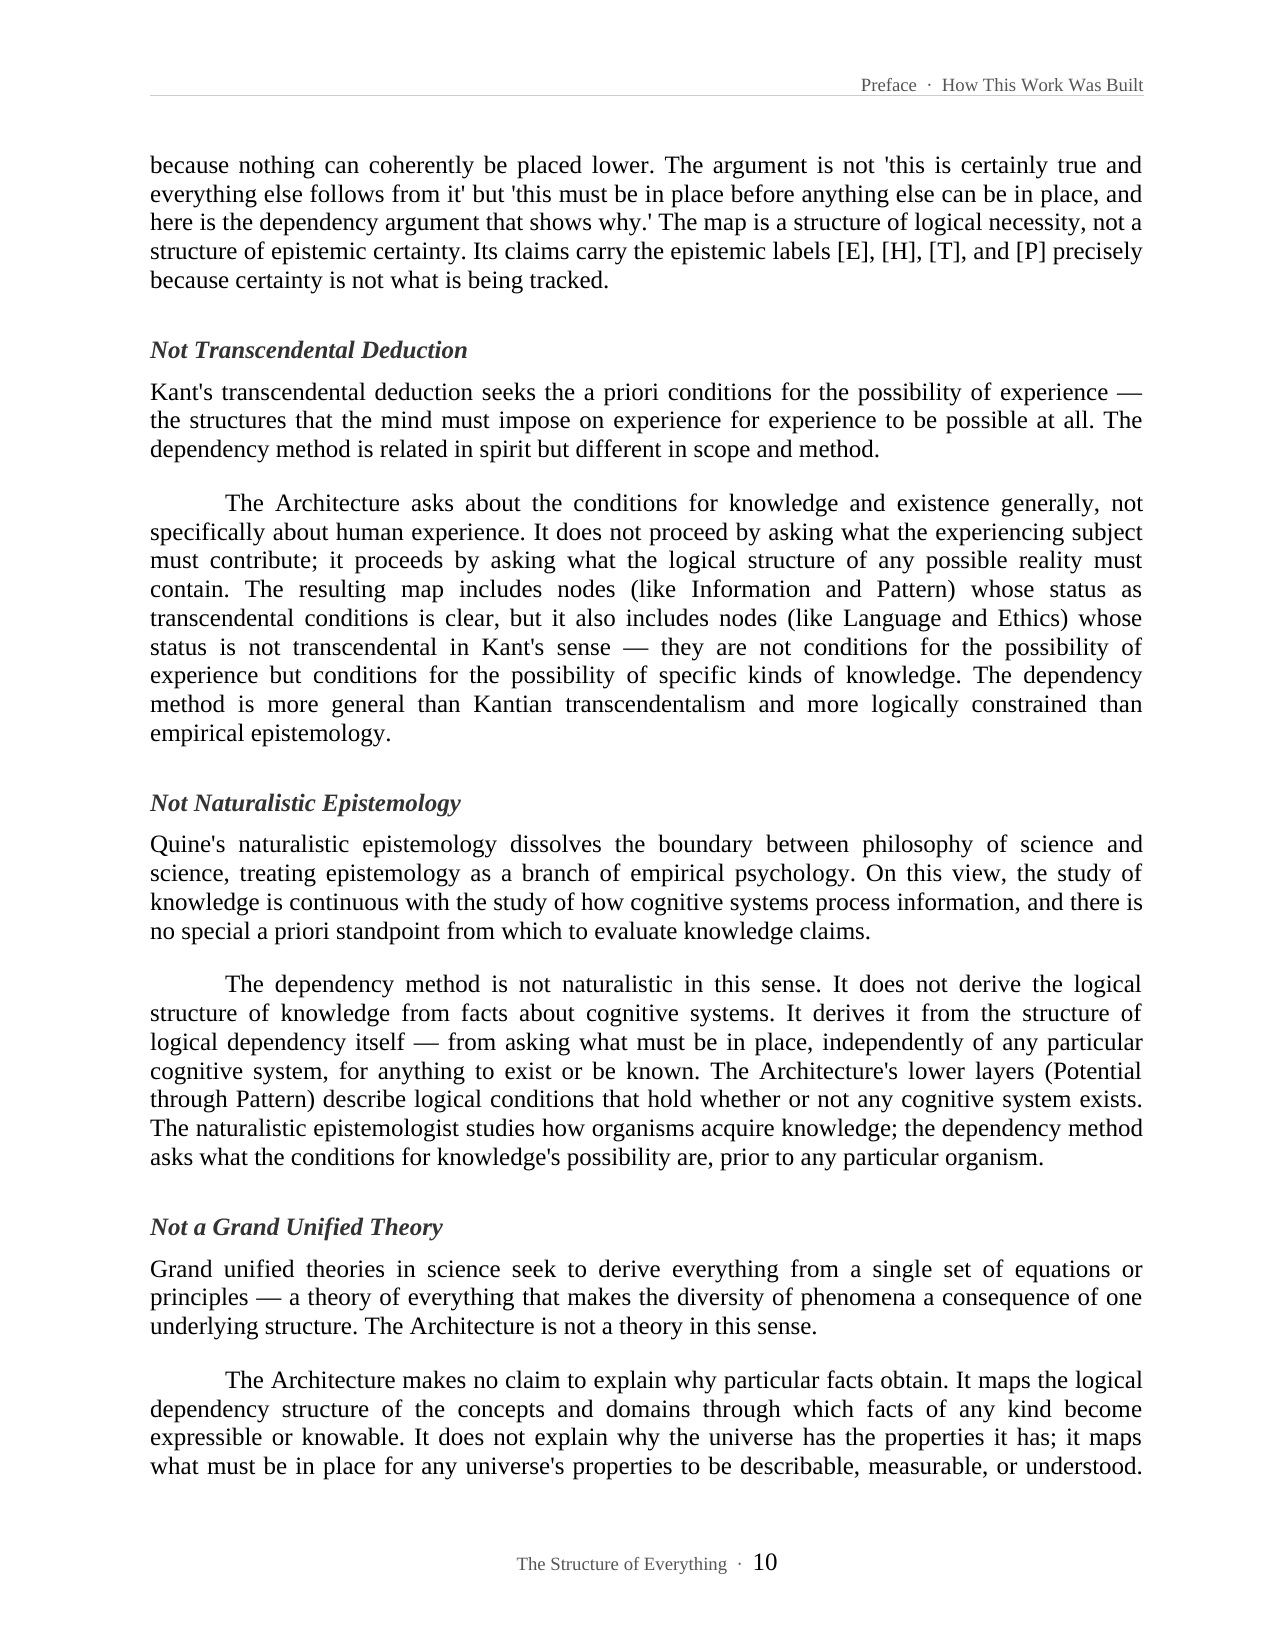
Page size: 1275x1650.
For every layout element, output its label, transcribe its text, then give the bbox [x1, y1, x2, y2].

text The Architecture makes no claim to explain why particular facts obtain. It maps the logical dependency structure of the concepts and domains through which facts of any kind become expressible or knowable. It does not explain why the universe has the properties it has; it maps what must be in place for any universe's properties to be describable, measurable, or understood. [150, 1365, 1144, 1480]
text Grand unified theories in science seek to derive everything from a single set of equations or principles — a theory of everything that makes the diversity of phenomena a consequence of one underlying structure. The Architecture is not a theory in this sense. [150, 1254, 1144, 1340]
subtitle Not a Grand Unified Theory [150, 1212, 1144, 1241]
text Kant's transcendental deduction seeks the a priori conditions for the possibility of experience — the structures that the mind must impose on experience for experience to be possible at all. The dependency method is related in spirit but different in scope and method. [150, 377, 1144, 463]
subtitle Not Transcendental Deduction [150, 335, 1144, 364]
text Quine's naturalistic epistemology dissolves the boundary between philosophy of science and science, treating epistemology as a branch of empirical psychology. On this view, the study of knowledge is continuous with the study of how cognitive systems process information, and there is no special a priori standpoint from which to evaluate knowledge claims. [150, 829, 1144, 944]
text The Architecture asks about the conditions for knowledge and existence generally, not specifically about human experience. It does not proceed by asking what the experiencing subject must contribute; it proceeds by asking what the logical structure of any possible reality must contain. The resulting map includes nodes (like Information and Pattern) whose status as transcendental conditions is clear, but it also includes nodes (like Language and Ethics) whose status is not transcendental in Kant's sense — they are not conditions for the possibility of experience but conditions for the possibility of specific kinds of knowledge. The dependency method is more general than Kantian transcendentalism and more logically constrained than empirical epistemology. [150, 488, 1144, 747]
text The dependency method is not naturalistic in this sense. It does not derive the logical structure of knowledge from facts about cognitive systems. It derives it from the structure of logical dependency itself — from asking what must be in place, independently of any particular cognitive system, for anything to exist or be known. The Architecture's lower layers (Potential through Pattern) describe logical conditions that hold whether or not any cognitive system exists. The naturalistic epistemologist studies how organisms acquire knowledge; the dependency method asks what the conditions for knowledge's possibility are, prior to any particular organism. [150, 969, 1144, 1171]
subtitle Not Naturalistic Epistemology [150, 788, 1144, 817]
text because nothing can coherently be placed lower. The argument is not 'this is certainly true and everything else follows from it' but 'this must be in place before anything else can be in place, and here is the dependency argument that shows why.' The map is a structure of logical necessity, not a structure of epistemic certainty. Its claims carry the epistemic labels [E], [H], [T], and [P] precisely because certainty is not what is being tracked. [150, 150, 1144, 294]
